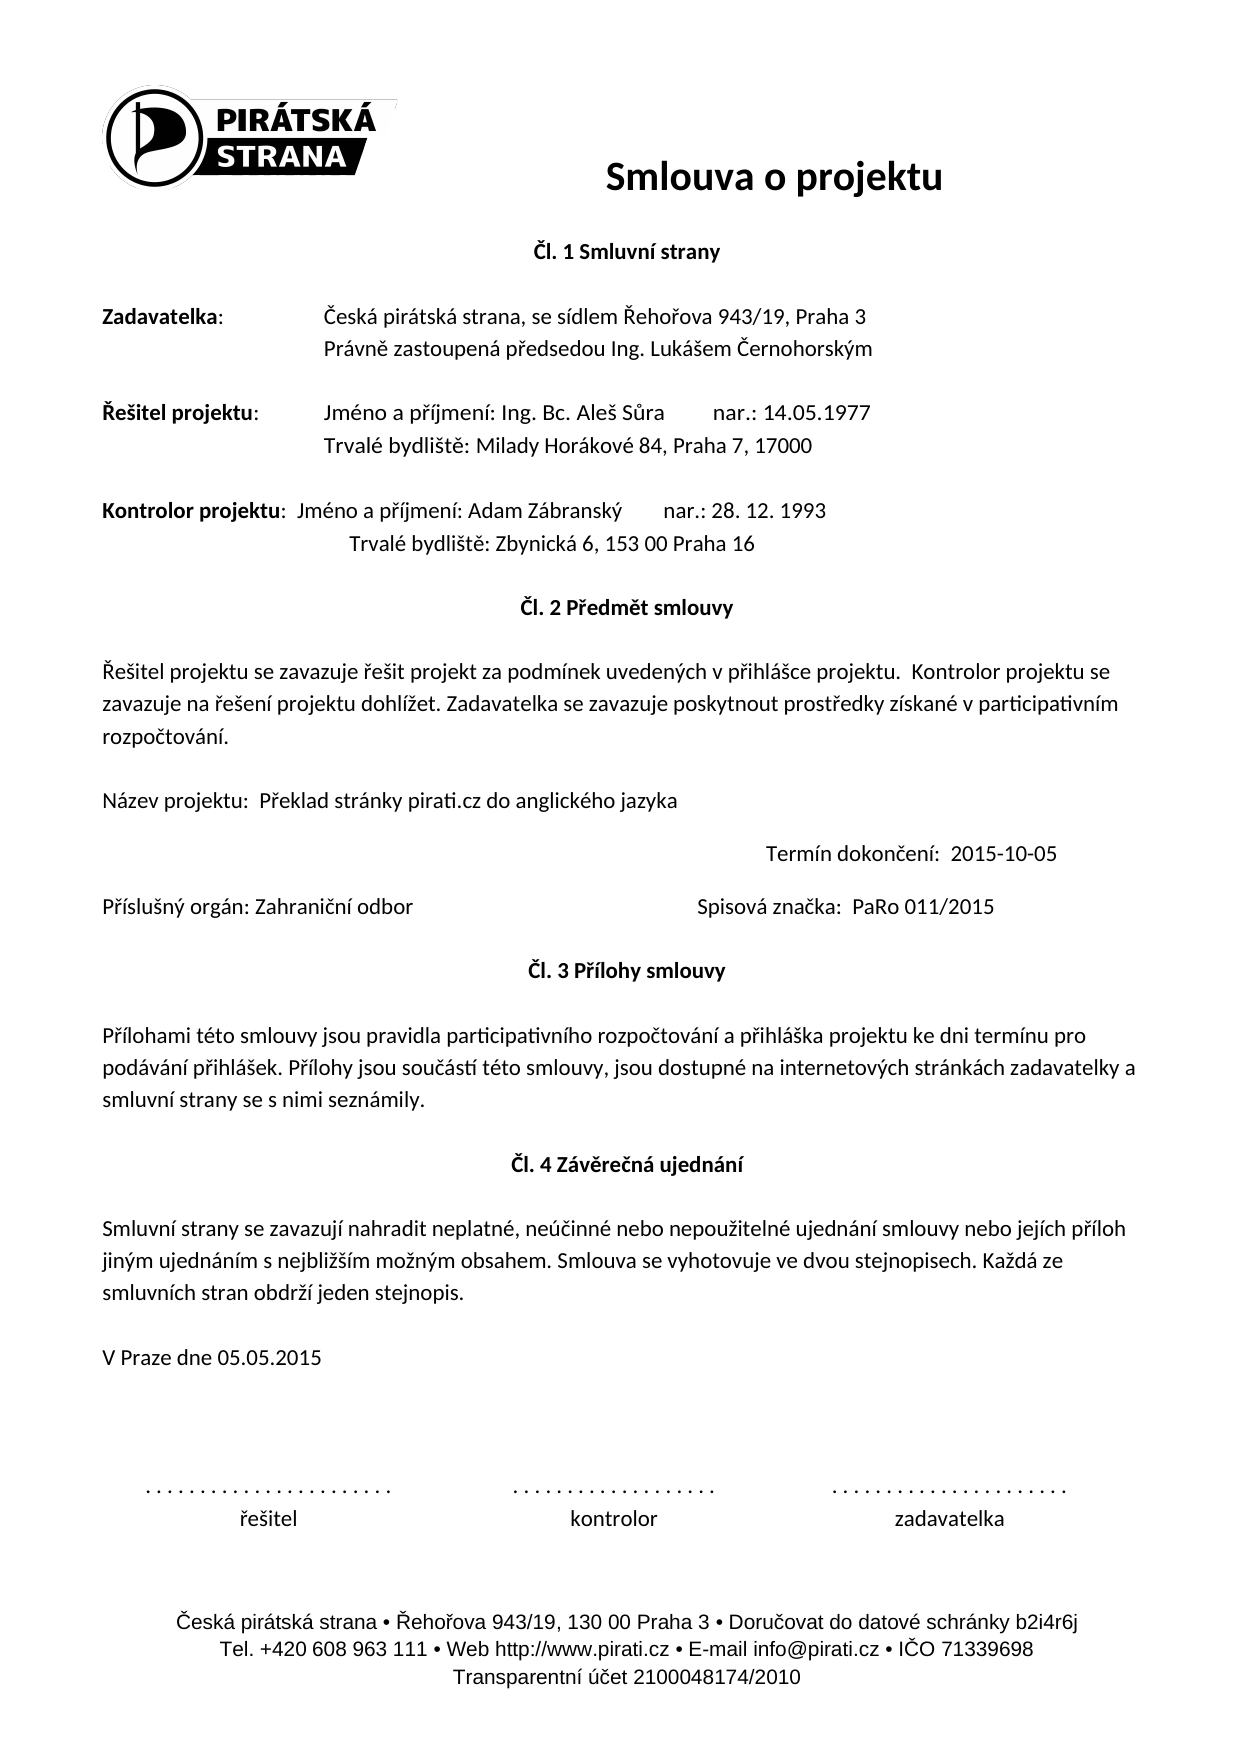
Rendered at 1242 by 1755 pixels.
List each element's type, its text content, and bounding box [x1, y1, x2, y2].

text Termín dokončení: 2015-10-05 [102, 839, 1152, 867]
text . . . . . . . . . . . . . . . . . . . kontrolor [476, 1472, 752, 1532]
text Právně zastoupená předsedou Ing. Lukášem Černohorským [324, 334, 1152, 362]
text . . . . . . . . . . . . . . . . . . . . . . . [102, 1472, 435, 1499]
text Trvalé bydliště: Milady Horákové 84, Praha 7, 17000 [102, 431, 1151, 492]
text Kontrolor projektu: Jméno a příjmení: Adam Zábranský nar.: 28. 12. 1993 [102, 496, 1152, 524]
text Smlouva o projektu [102, 150, 1152, 201]
text Trvalé bydliště: Zbynická 6, 153 00 Praha 16 [102, 529, 1152, 557]
text Řešitel projektu: Jméno a příjmení: Ing. Bc. Aleš Sůra nar.: 14.05.1977 [102, 398, 1151, 426]
text Přílohami této smlouvy jsou pravidla participativního rozpočtování a přihláška projektu ke dni termínu pro podávání přihlášek. Přílohy jsou součástí této smlouvy, jsou dostupné na internetových stránkách zadavatelky a smluvní strany se s nimi seznámily. [102, 1021, 1152, 1113]
text Čl. 4 Závěrečná ujednání [102, 1150, 1152, 1178]
text Zadavatelka: Česká pirátská strana, se sídlem Řehořova 943/19, Praha 3 [102, 302, 1152, 330]
picture [102, 85, 398, 191]
text Čl. 1 Smluvní strany [102, 237, 1152, 265]
text Čl. 2 Předmět smlouvy [102, 593, 1152, 621]
text V Praze dne 05.05.2015 [102, 1343, 1152, 1371]
text . . . . . . . . . . . . . . . . . . . . . . zadavatelka [793, 1472, 1106, 1532]
text Příslušný orgán: Zahraniční odbor Spisová značka: PaRo 011/2015 [102, 892, 1152, 920]
text Název projektu: Překlad stránky pirati.cz do anglického jazyka [102, 786, 1152, 814]
text Čl. 3 Přílohy smlouvy [102, 957, 1152, 984]
text Řešitel projektu se zavazuje řešit projekt za podmínek uvedených v přihlášce projektu. Kontrolor projektu se zavazuje na řešení projektu dohlížet. Zadavatelka se zavazuje poskytnout prostředky získané v participativním rozpočtování. [102, 657, 1152, 750]
text řešitel [102, 1504, 435, 1532]
text Smluvní strany se zavazují nahradit neplatné, neúčinné nebo nepoužitelné ujednání smlouvy nebo jejích příloh jiným ujednáním s nejbližším možným obsahem. Smlouva se vyhotovuje ve dvou stejnopisech. Každá ze smluvních stran obdrží jeden stejnopis. [102, 1214, 1152, 1306]
